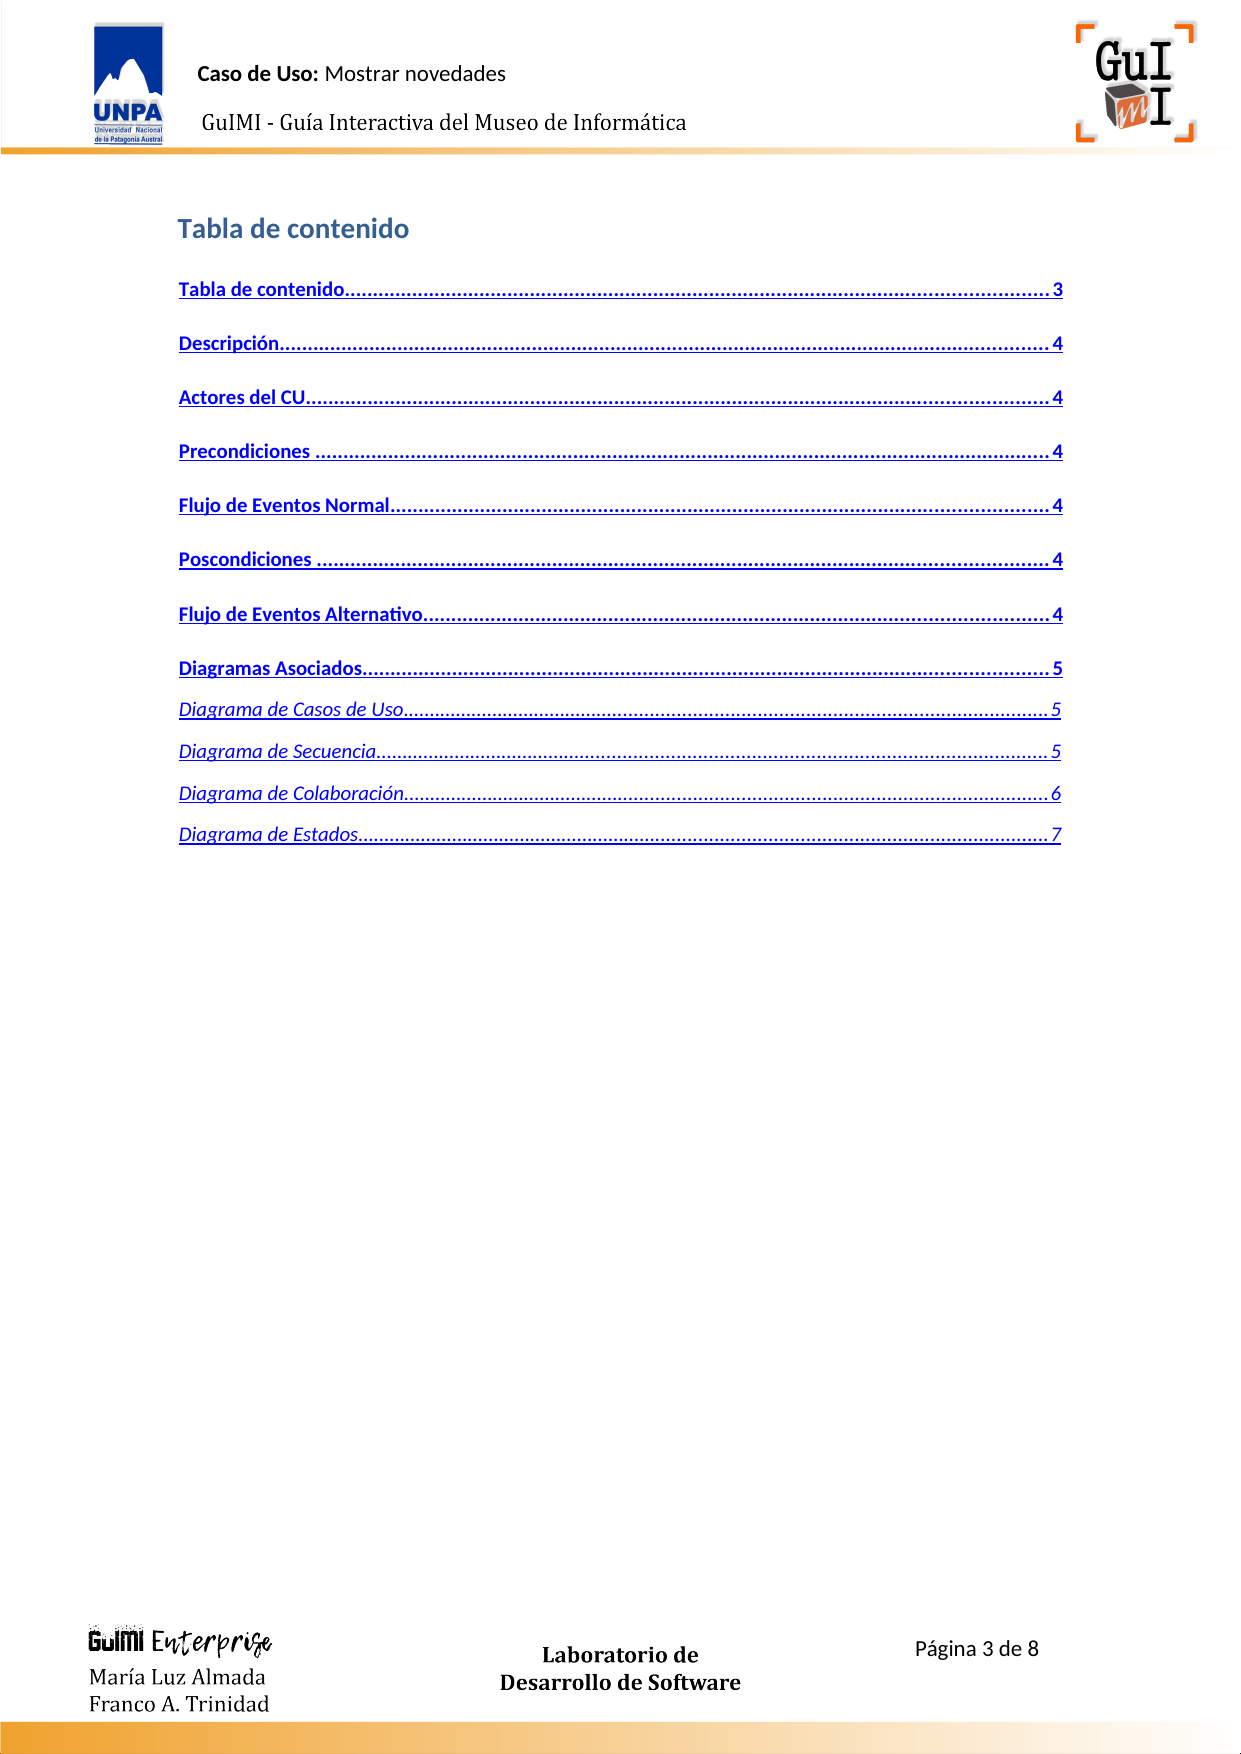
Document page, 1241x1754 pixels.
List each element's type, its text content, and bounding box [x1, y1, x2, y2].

text Diagrama de Casos de Uso 5 [179, 697, 1063, 722]
text Diagrama de Estados 7 [179, 822, 1063, 847]
picture [0, 0, 1241, 155]
text Poscondiciones 4 [179, 547, 1063, 568]
subtitle Tabla de contenido [177, 210, 1063, 246]
text Diagrama de Secuencia 5 [179, 738, 1063, 764]
text Precondiciones 4 [179, 438, 1063, 460]
picture [0, 1613, 1241, 1754]
text Descripción 4 [179, 330, 1063, 352]
text Diagrama de Colaboración 6 [179, 780, 1063, 805]
text Tabla de contenido 3 [179, 276, 1063, 298]
text Flujo de Eventos Alternativo 4 [179, 601, 1063, 623]
text Actores del CU 4 [179, 384, 1063, 406]
text Diagramas Asociados 5 [179, 655, 1063, 677]
text Flujo de Eventos Normal 4 [179, 492, 1063, 514]
